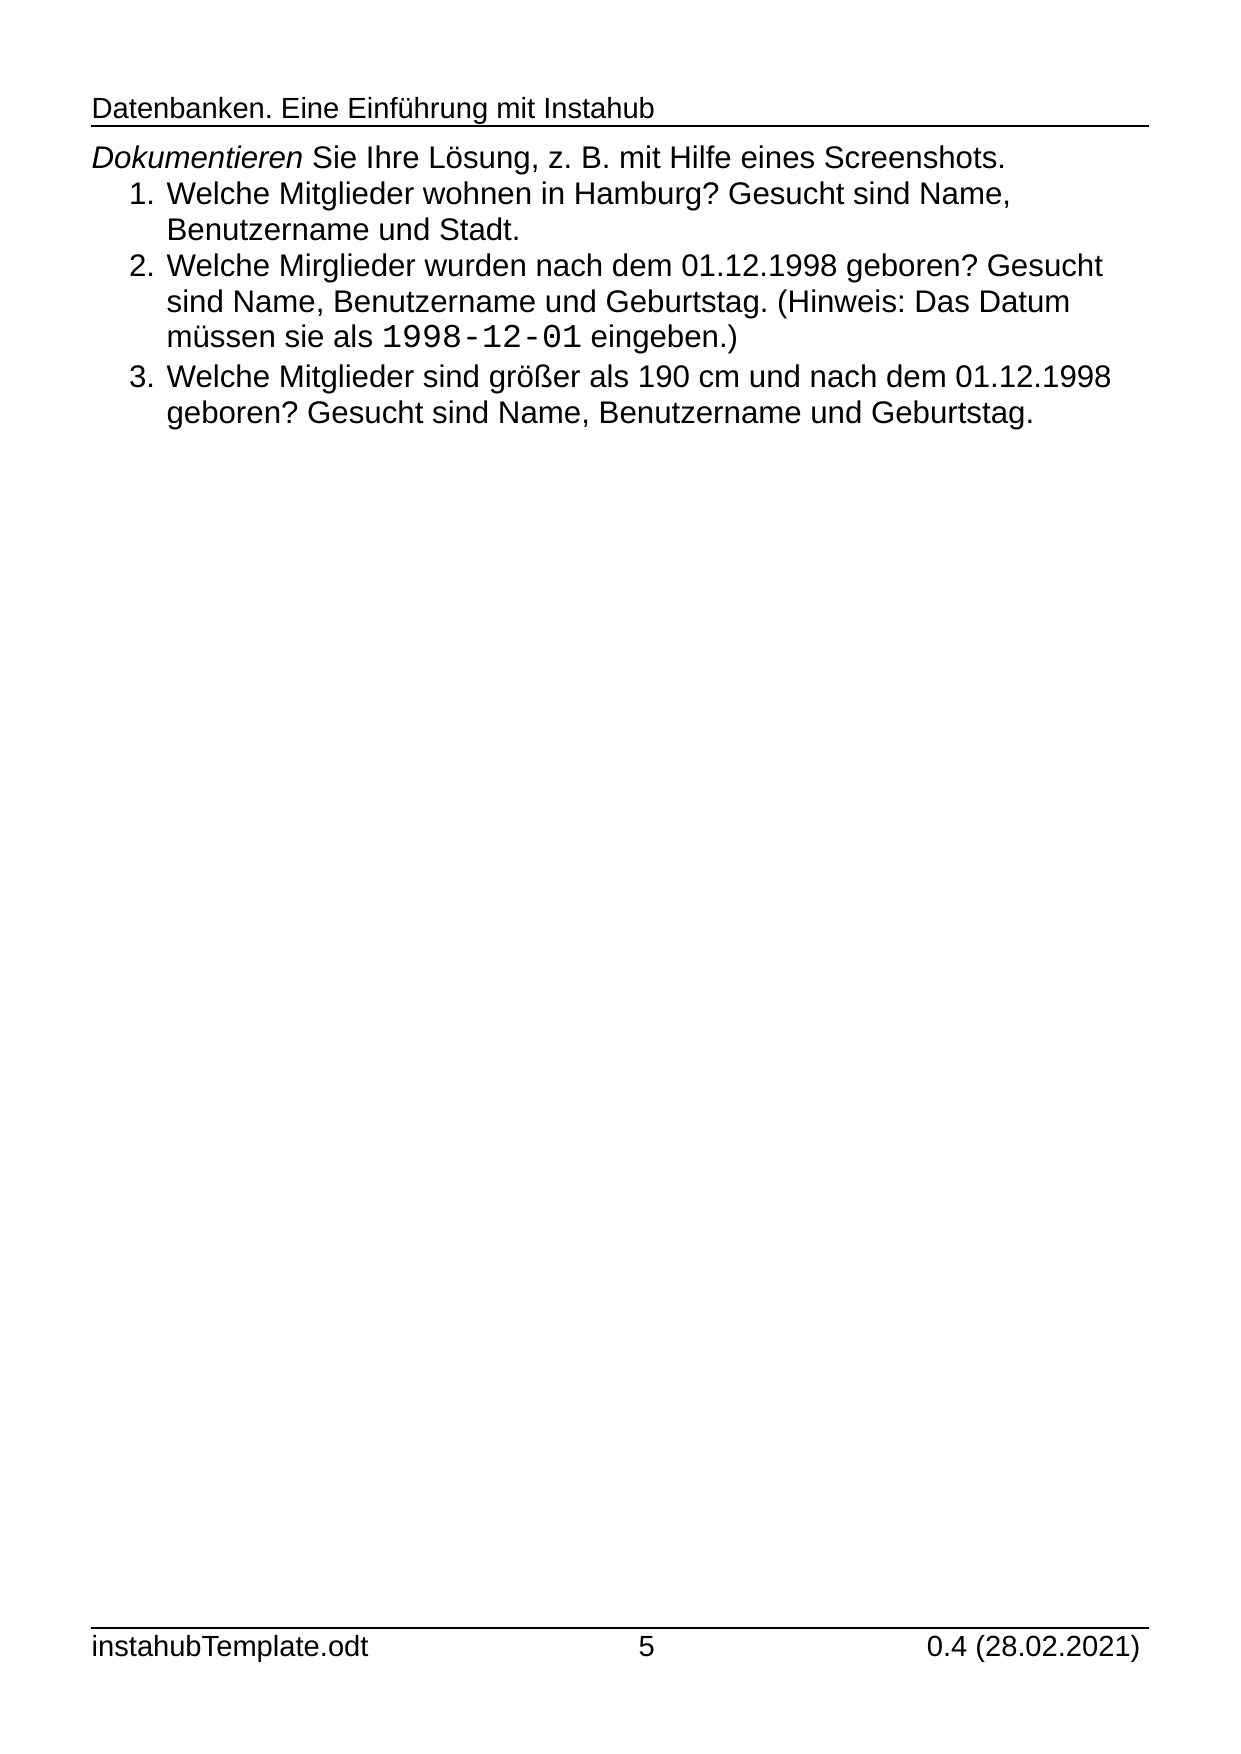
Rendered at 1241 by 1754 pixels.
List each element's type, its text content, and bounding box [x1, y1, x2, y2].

list Welche Mirglieder wurden nach dem 01.12.1998 geboren? Gesucht sind Name, Benutzername und Geburtstag. (Hinweis: Das Datum müssen sie als 1998-12-01 eingeben.) [129, 247, 1149, 358]
list Welche Mitglieder sind größer als 190 cm und nach dem 01.12.1998 geboren? Gesucht sind Name, Benutzername und Geburtstag. [129, 358, 1149, 430]
list Welche Mitglieder wohnen in Hamburg? Gesucht sind Name, Benutzername und Stadt. [129, 175, 1149, 247]
text Dokumentieren Sie Ihre Lösung, z. B. mit Hilfe eines Screenshots. [91, 139, 1149, 175]
